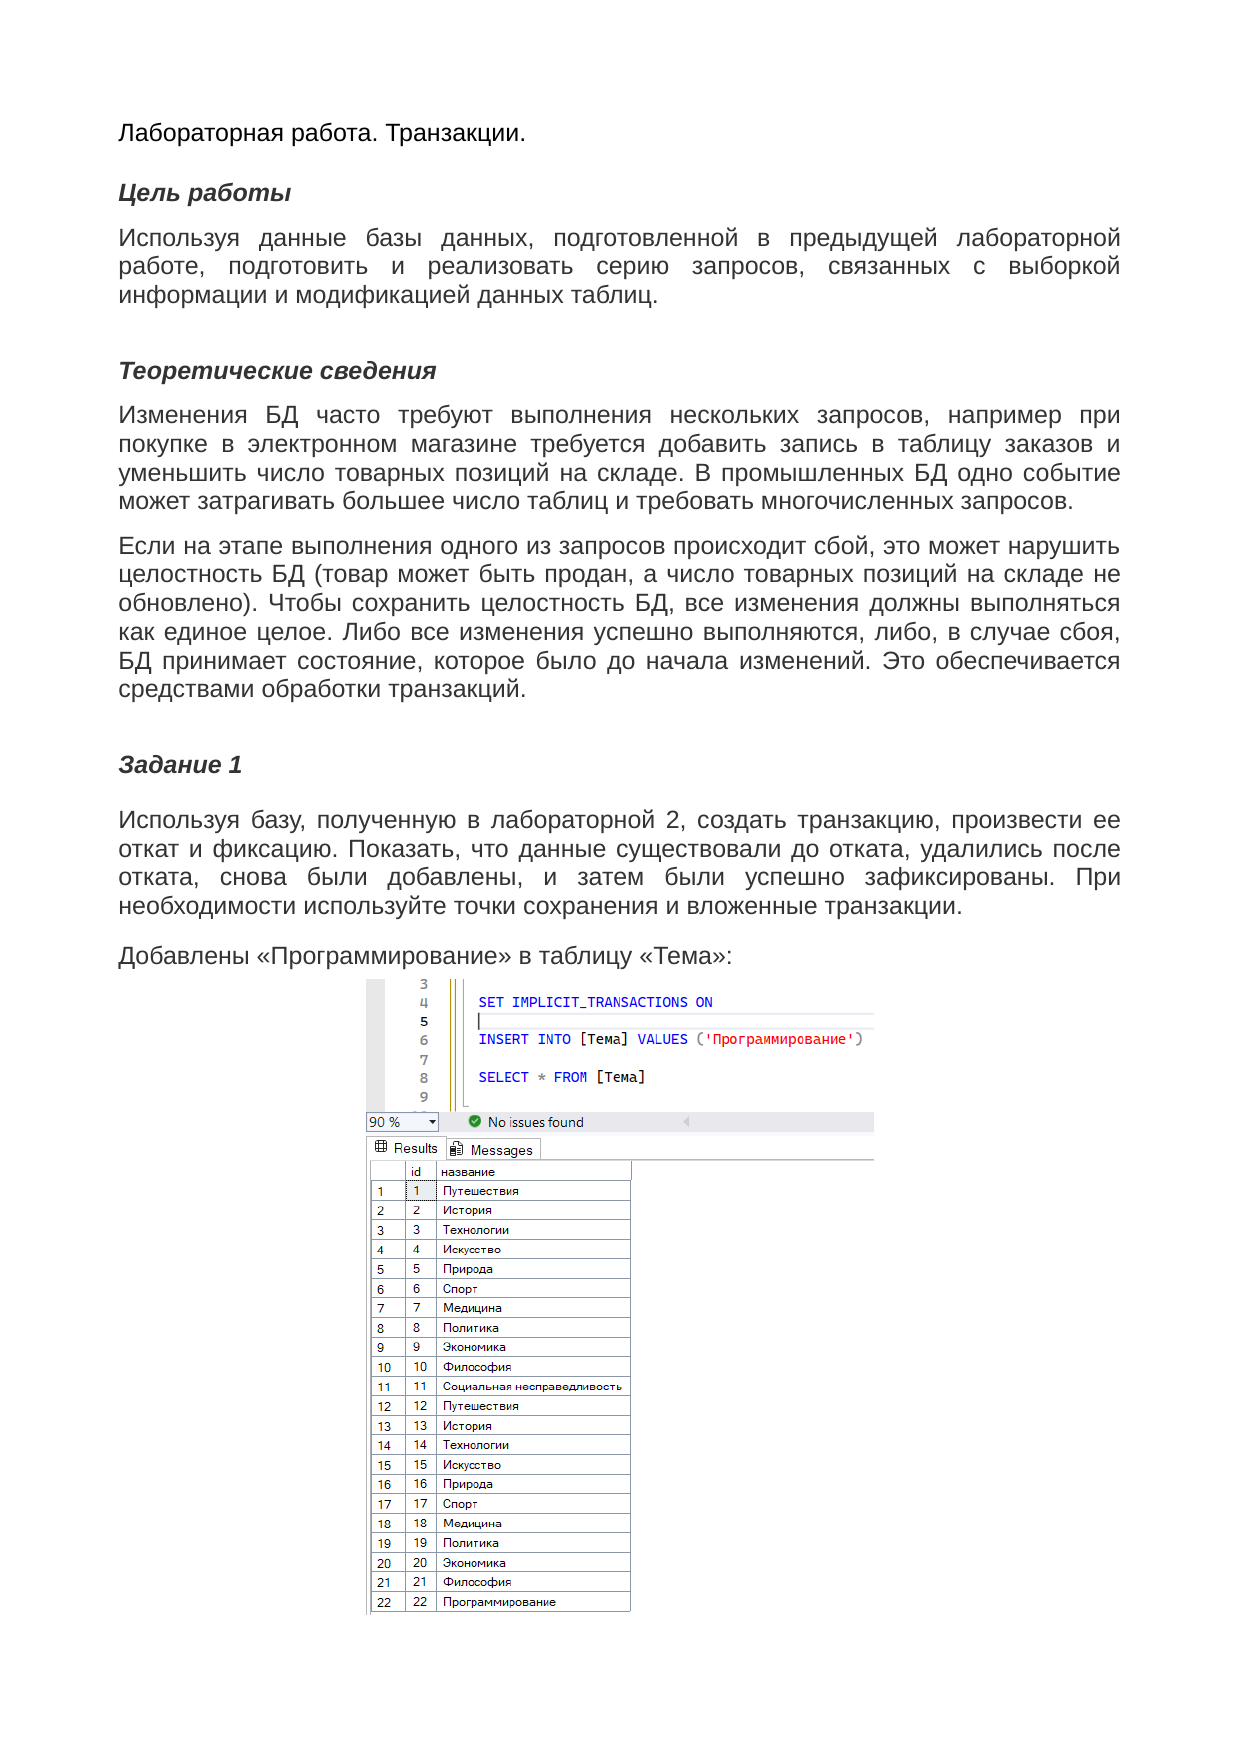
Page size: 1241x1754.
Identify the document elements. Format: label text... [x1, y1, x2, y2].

text Добавлены «Программирование» в таблицу «Тема»: [118, 941, 1122, 969]
text Изменения БД часто требуют выполнения нескольких запросов, например при покупке в электронном магазине требуется добавить запись в таблицу заказов и уменьшить число товарных позиций на складе. В промышленных БД одно событие может затрагивать большее число таблиц и требовать многочисленных запросов. [118, 400, 1122, 515]
subtitle Задание 1 [118, 750, 1122, 779]
text Используя базу, полученную в лабораторной 2, создать транзакцию, произвести ее откат и фиксацию. Показать, что данные существовали до отката, удалились после отката, снова были добавлены, и затем были успешно зафиксированы. При необходимости используйте точки сохранения и вложенные транзакции. [118, 805, 1122, 920]
text Лабораторная работа. Транзакции. [118, 118, 1122, 147]
picture [366, 979, 875, 1615]
text Используя данные базы данных, подготовленной в предыдущей лабораторной работе, подготовить и реализовать серию запросов, связанных с выборкой информации и модификацией данных таблиц. [118, 222, 1122, 309]
subtitle Теоретические сведения [118, 356, 1122, 384]
text Если на этапе выполнения одного из запросов происходит сбой, это может нарушить целостность БД (товар может быть продан, а число товарных позиций на складе не обновлено). Чтобы сохранить целостность БД, все изменения должны выполняться как единое целое. Либо все изменения успешно выполняются, либо, в случае сбоя, БД принимает состояние, которое было до начала изменений. Это обеспечивается средствами обработки транзакций. [118, 531, 1122, 703]
subtitle Цель работы [118, 178, 1122, 207]
